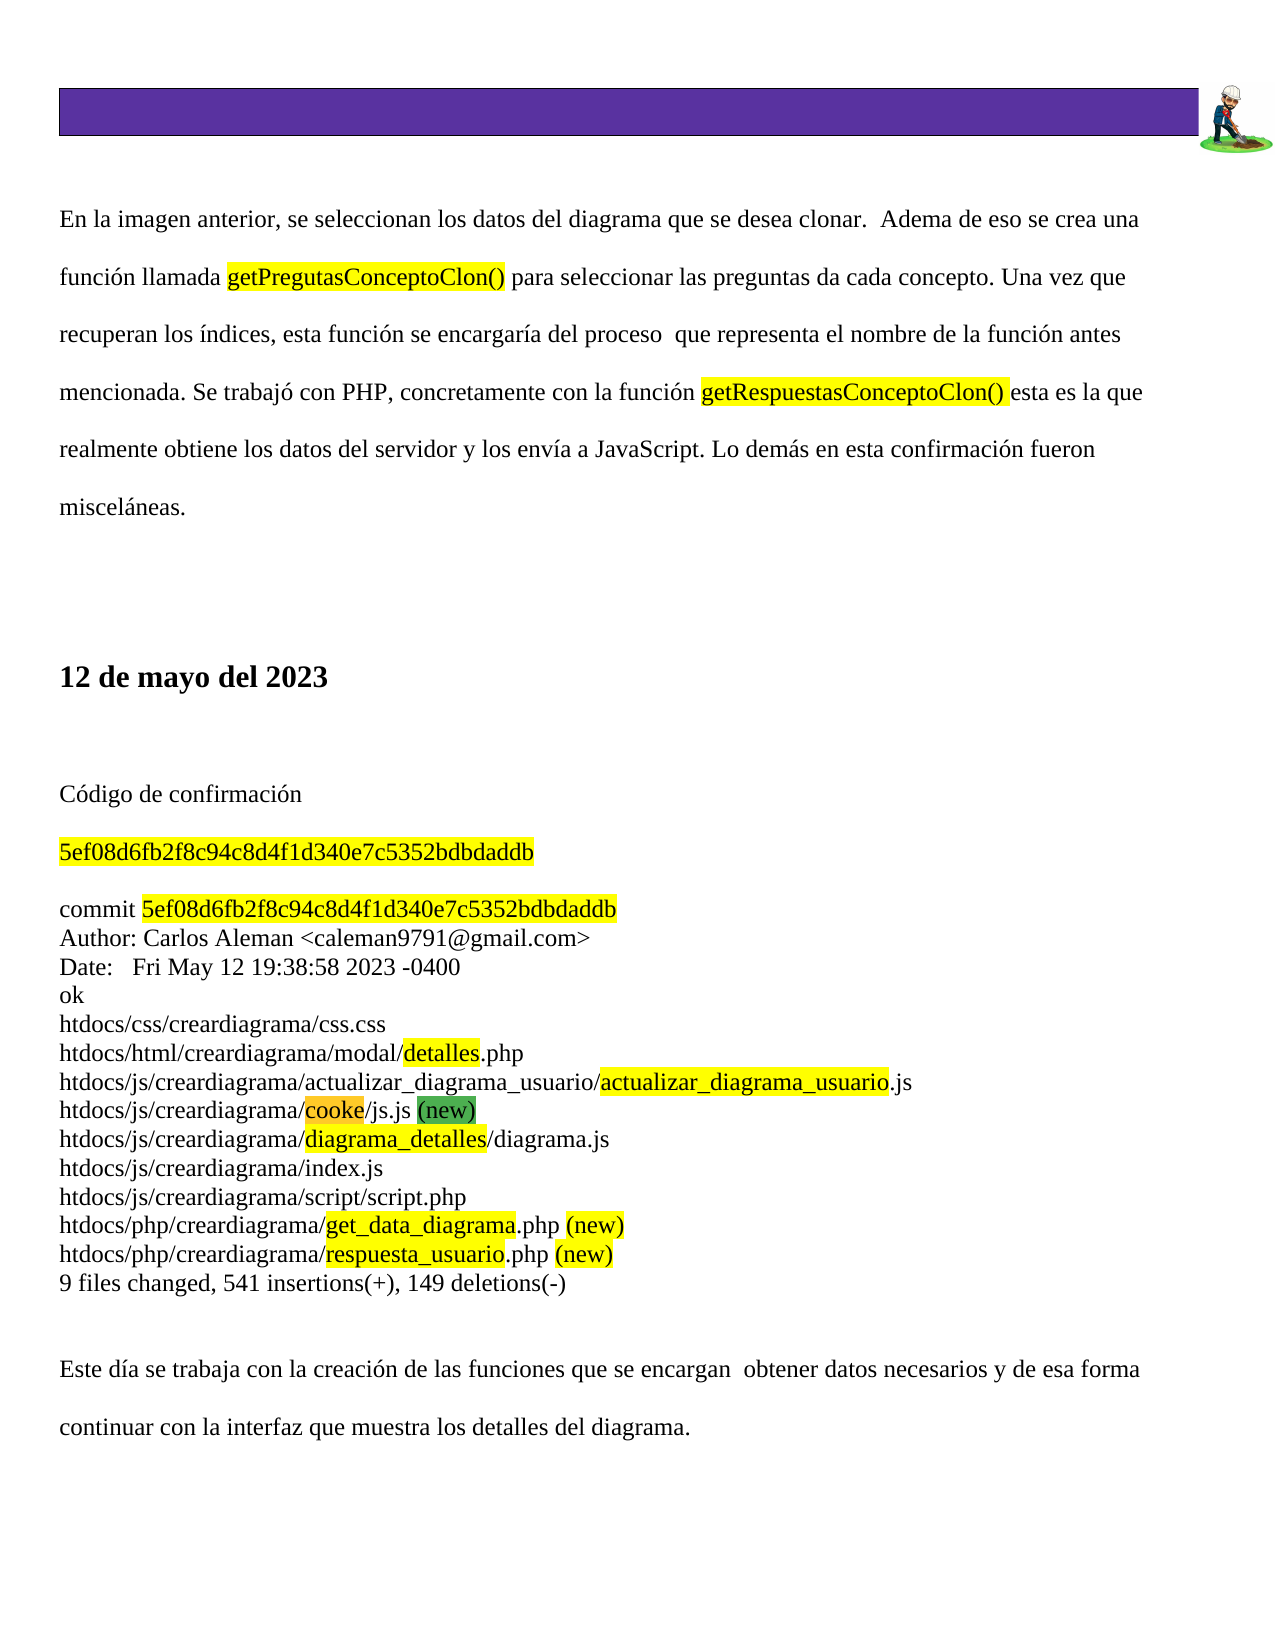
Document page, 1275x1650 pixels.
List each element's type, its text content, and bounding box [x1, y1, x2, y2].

text En la imagen anterior, se seleccionan los datos del diagrama que se desea clonar. Adema de eso se crea una función llamada getPregutasConceptoClon() para seleccionar las preguntas da cada concepto. Una vez que recuperan los índices, esta función se encargaría del proceso que representa el nombre de la función antes mencionada. Se trabajó con PHP, concretamente con la función getRespuestasConceptoClon() esta es la que realmente obtiene los datos del servidor y los envía a JavaScript. Lo demás en esta confirmación fueron misceláneas. [59, 204, 1216, 521]
text htdocs/js/creardiagrama/script/script.php [59, 1182, 1216, 1211]
text 9 files changed, 541 insertions(+), 149 deletions(-) [59, 1268, 1216, 1297]
text Este día se trabaja con la creación de las funciones que se encargan obtener datos necesarios y de esa forma continuar con la interfaz que muestra los detalles del diagrama. [59, 1354, 1216, 1441]
text 12 de mayo del 2023 [59, 655, 1216, 694]
text htdocs/css/creardiagrama/css.css [59, 1009, 1216, 1038]
text Date: Fri May 12 19:38:58 2023 -0400 [59, 952, 1216, 981]
text htdocs/js/creardiagrama/actualizar_diagrama_usuario/actualizar_diagrama_usuario.js [59, 1067, 1216, 1096]
picture [1198, 82, 1275, 155]
text Author: Carlos Aleman <caleman9791@gmail.com> [59, 923, 1216, 952]
text htdocs/php/creardiagrama/respuesta_usuario.php (new) [59, 1239, 1216, 1268]
text htdocs/php/creardiagrama/get_data_diagrama.php (new) [59, 1211, 1216, 1239]
text 5ef08d6fb2f8c94c8d4f1d340e7c5352bdbdaddb [59, 822, 1216, 866]
text htdocs/html/creardiagrama/modal/detalles.php [59, 1038, 1216, 1067]
text commit 5ef08d6fb2f8c94c8d4f1d340e7c5352bdbdaddb [59, 880, 1216, 923]
text ok [59, 981, 1216, 1009]
text htdocs/js/creardiagrama/index.js [59, 1153, 1216, 1182]
text htdocs/js/creardiagrama/cooke/js.js (new) [59, 1096, 1216, 1124]
text htdocs/js/creardiagrama/diagrama_detalles/diagrama.js [59, 1124, 1216, 1153]
text Código de confirmación [59, 765, 1216, 808]
